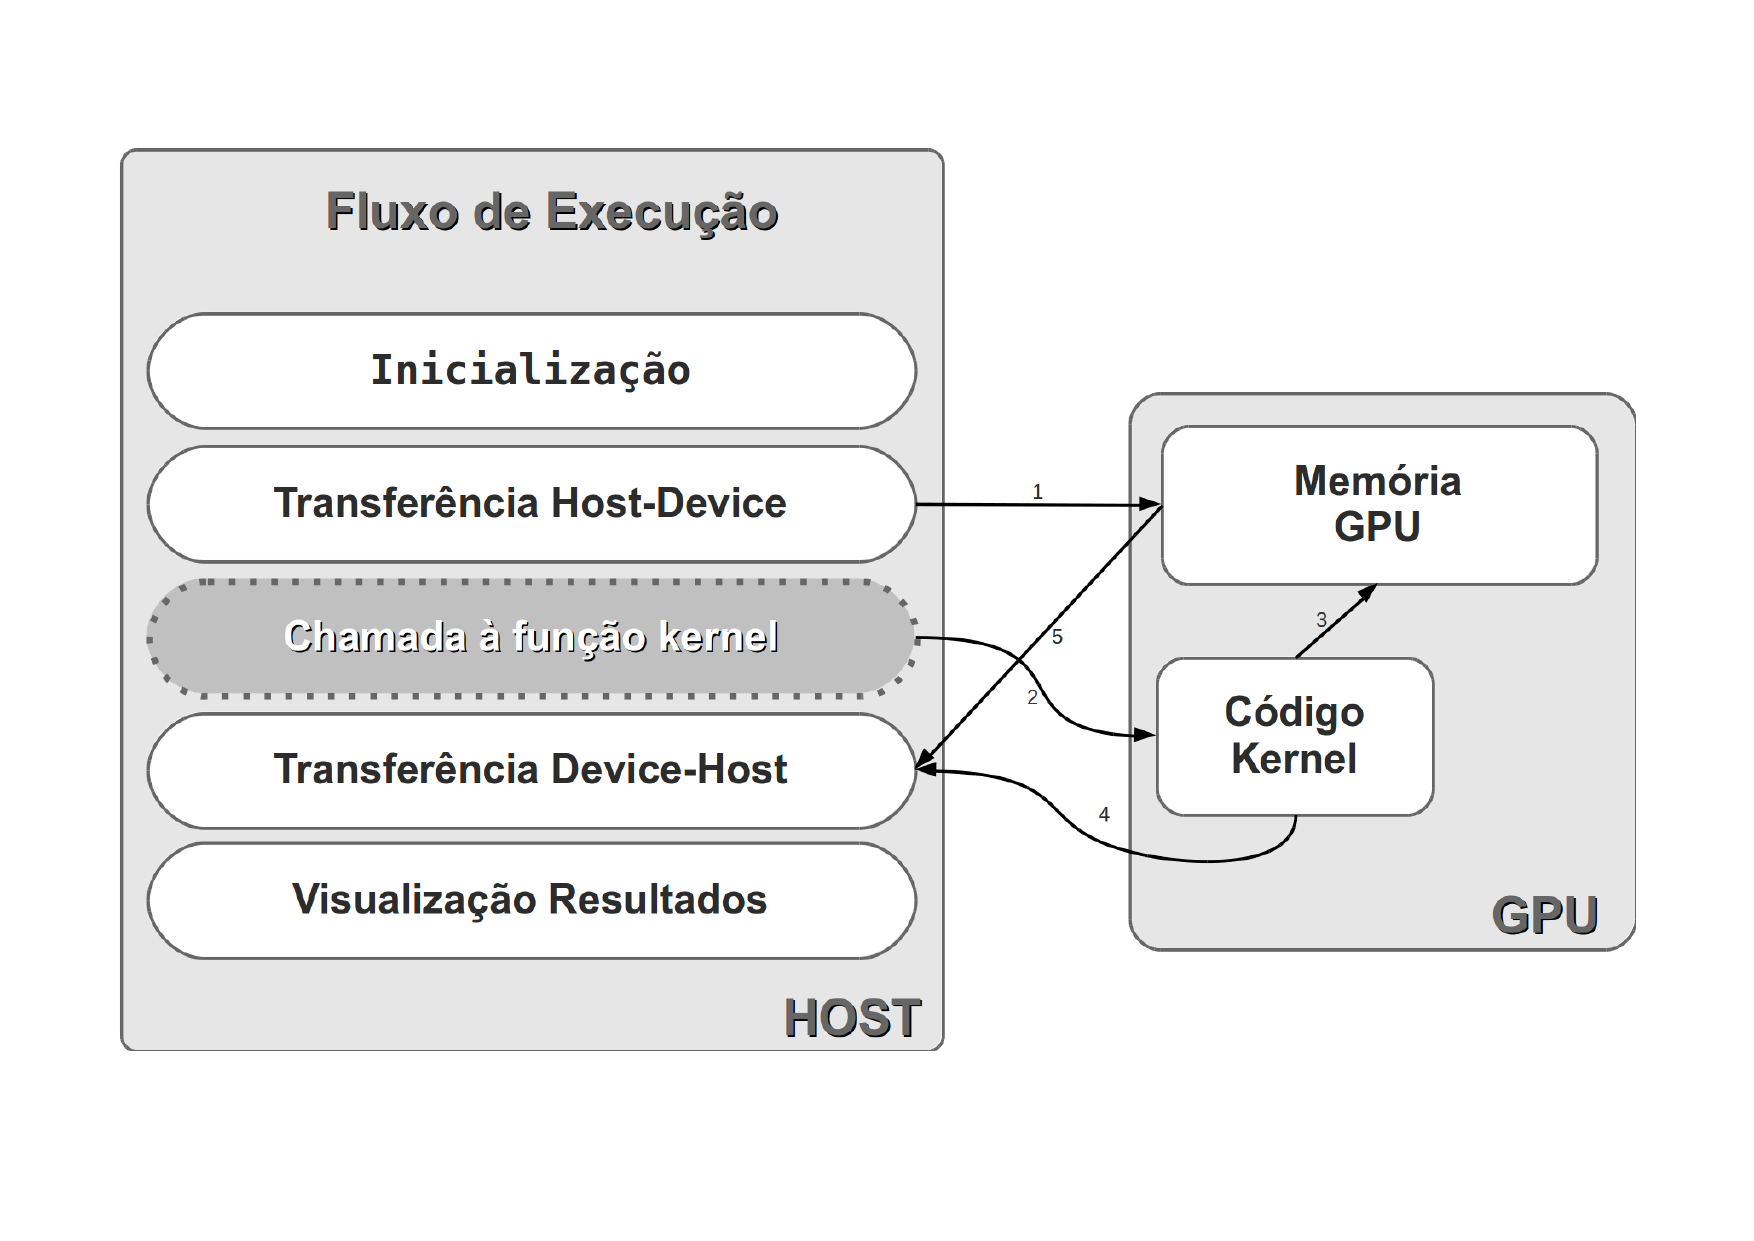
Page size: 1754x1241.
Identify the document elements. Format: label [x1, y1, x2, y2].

picture [118, 146, 1636, 1051]
